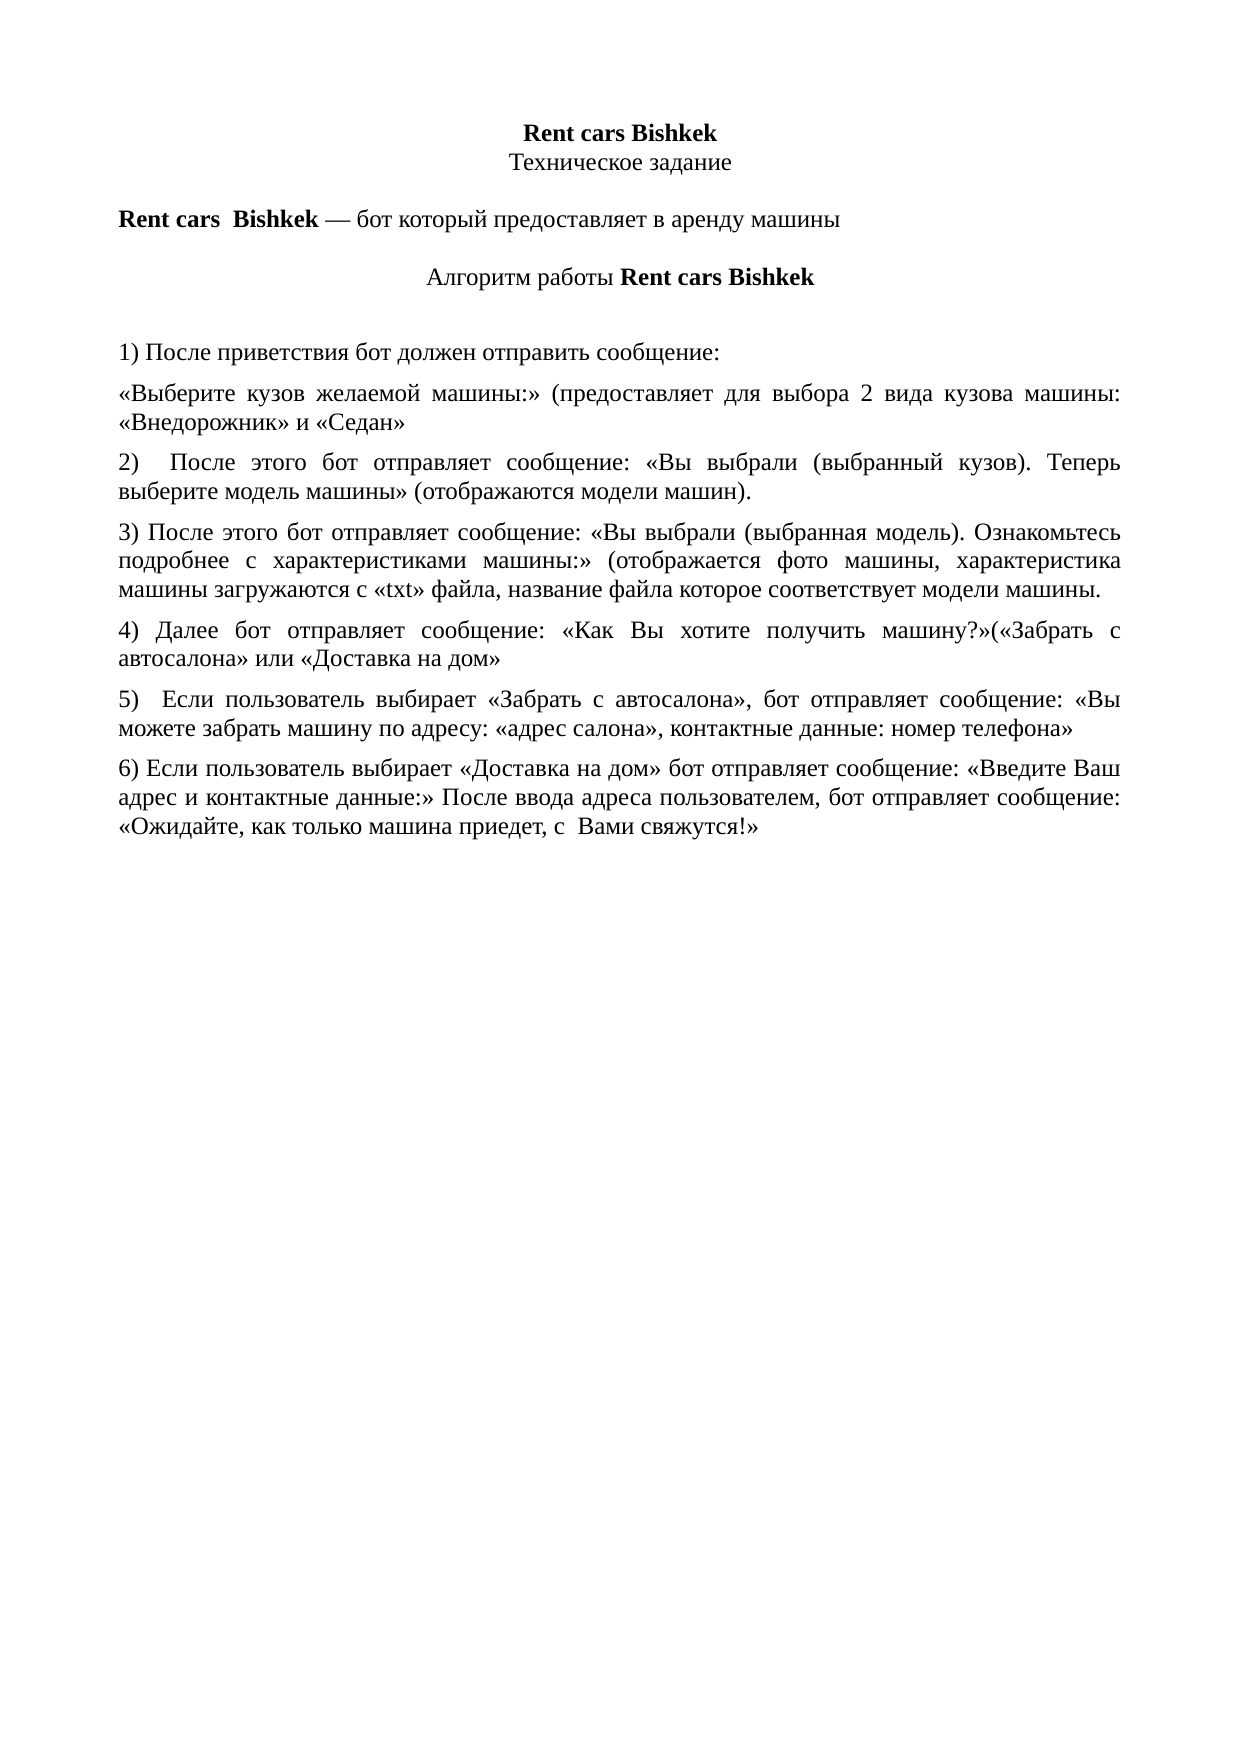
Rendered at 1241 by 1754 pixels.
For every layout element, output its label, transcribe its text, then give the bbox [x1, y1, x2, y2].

text Rent cars Bishkek — бот который предоставляет в аренду машины [118, 204, 1122, 233]
text Алгоритм работы Rent cars Bishkek [118, 262, 1122, 291]
text «Выберите кузов желаемой машины:» (предоставляет для выбора 2 вида кузова машины: «Внедорожник» и «Седан» [118, 378, 1122, 435]
text 3) После этого бот отправляет сообщение: «Вы выбрали (выбранная модель). Ознакомьтесь подробнее с характеристиками машины:» (отображается фото машины, характеристика машины загружаются с «txt» файла, название файла которое соответствует модели машины. [118, 517, 1122, 603]
text 2) После этого бот отправляет сообщение: «Вы выбрали (выбранный кузов). Теперь выберите модель машины» (отображаются модели машин). [118, 447, 1122, 505]
text Rent cars Bishkek [118, 118, 1122, 147]
text 1) После приветствия бот должен отправить сообщение: [118, 337, 1122, 366]
text Техническое задание [118, 147, 1122, 176]
text 5) Если пользователь выбирает «Забрать с автосалона», бот отправляет сообщение: «Вы можете забрать машину по адресу: «адрес салона», контактные данные: номер телефона» [118, 684, 1122, 742]
text 4) Далее бот отправляет сообщение: «Как Вы хотите получить машину?»(«Забрать с автосалона» или «Доставка на дом» [118, 615, 1122, 672]
text 6) Если пользователь выбирает «Доставка на дом» бот отправляет сообщение: «Введите Ваш адрес и контактные данные:» После ввода адреса пользователем, бот отправляет сообщение: «Ожидайте, как только машина приедет, с Вами свяжутся!» [118, 753, 1122, 840]
